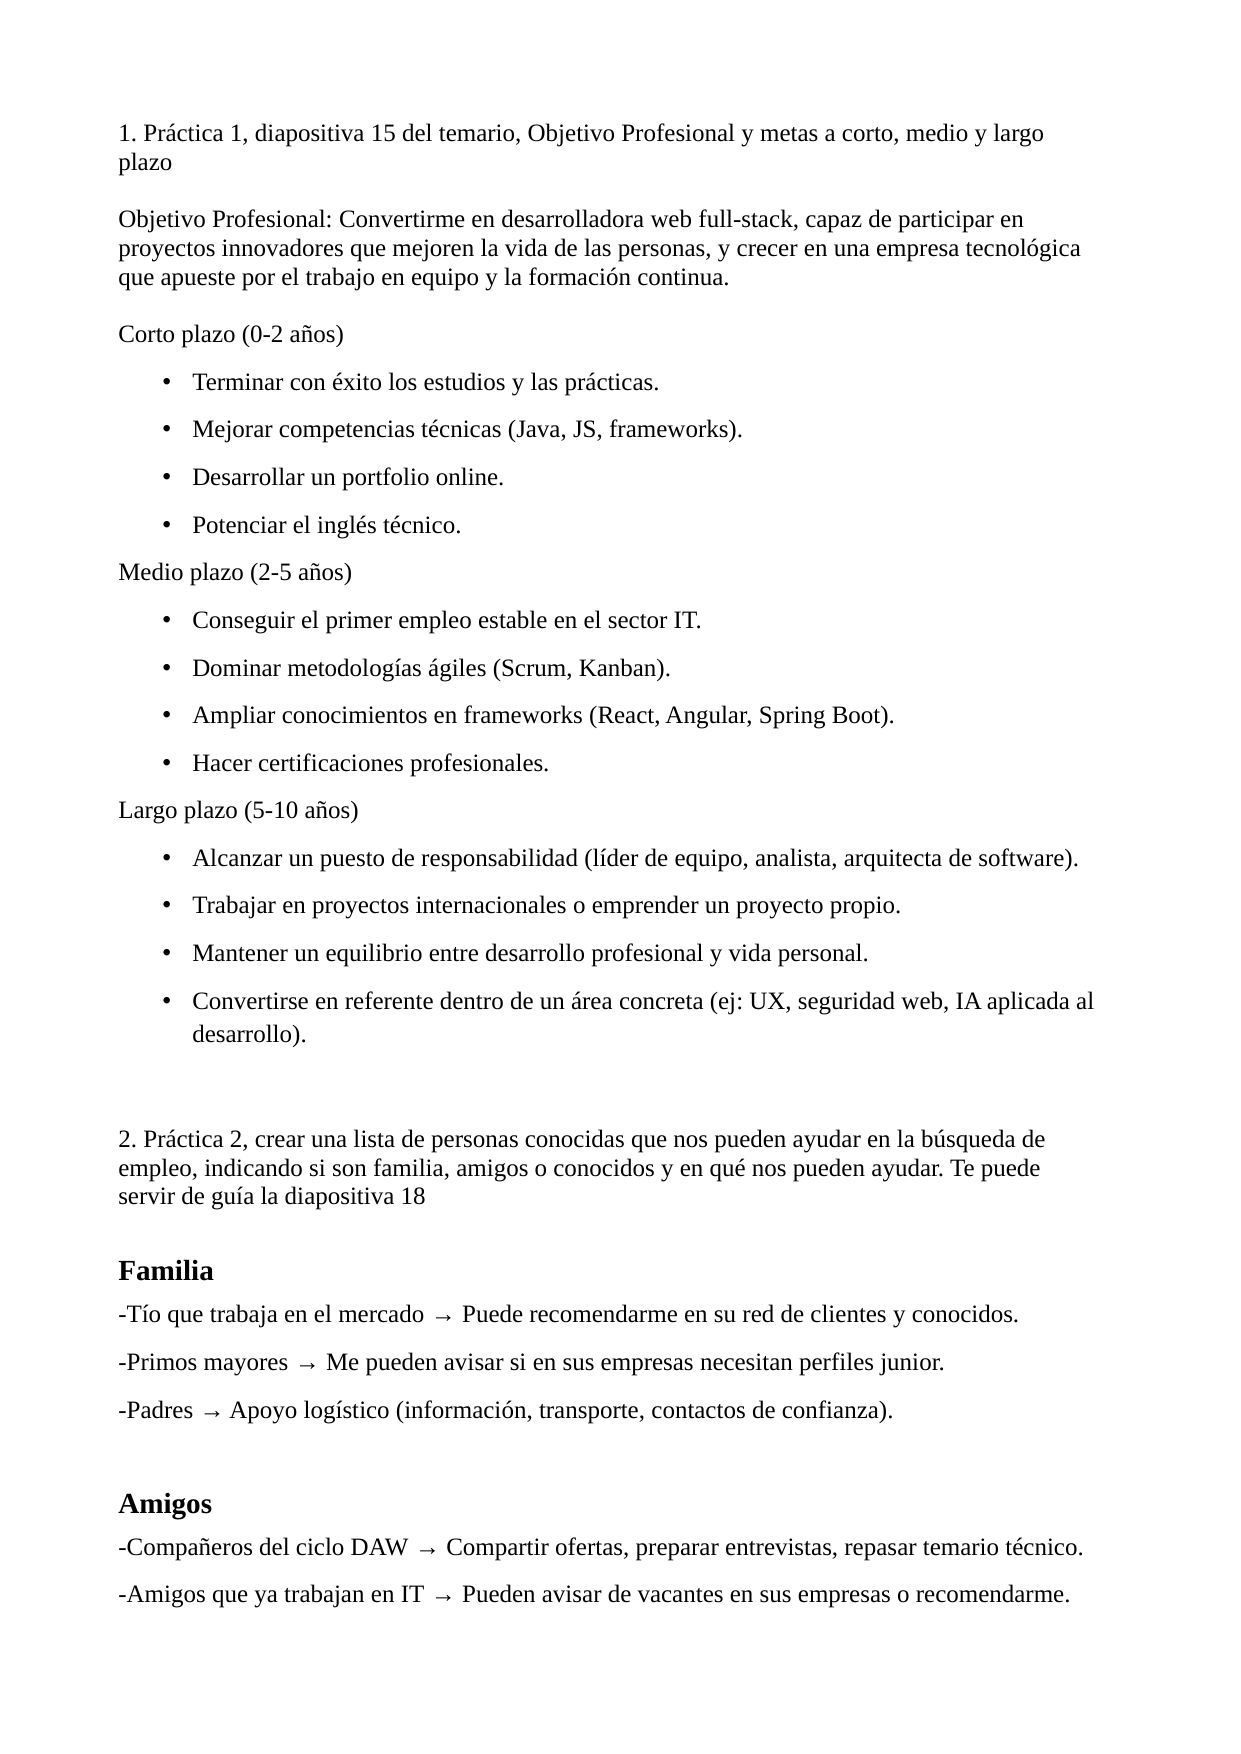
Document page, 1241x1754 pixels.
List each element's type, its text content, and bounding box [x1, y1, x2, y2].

text Largo plazo (5-10 años) [118, 795, 1122, 824]
list Trabajar en proyectos internacionales o emprender un proyecto propio. [162, 891, 1122, 919]
text 2. Práctica 2, crear una lista de personas conocidas que nos pueden ayudar en la búsqueda de [118, 1124, 1122, 1153]
text empleo, indicando si son familia, amigos o conocidos y en qué nos pueden ayudar. Te puede [118, 1153, 1122, 1181]
text Objetivo Profesional: Convertirme en desarrolladora web full-stack, capaz de participar en proyectos innovadores que mejoren la vida de las personas, y crecer en una empresa tecnológica que apueste por el trabajo en equipo y la formación continua. [118, 204, 1122, 291]
list Terminar con éxito los estudios y las prácticas. [162, 367, 1122, 396]
list Desarrollar un portfolio online. [162, 462, 1122, 491]
text -Tío que trabaja en el mercado → Puede recomendarme en su red de clientes y conocidos. [118, 1299, 1122, 1328]
list Alcanzar un puesto de responsabilidad (líder de equipo, analista, arquitecta de software). [162, 843, 1122, 872]
subtitle Familia [118, 1253, 1122, 1287]
text -Primos mayores → Me pueden avisar si en sus empresas necesitan perfiles junior. [118, 1347, 1122, 1376]
text -Compañeros del ciclo DAW → Compartir ofertas, preparar entrevistas, repasar temario técnico. [118, 1532, 1122, 1561]
text Medio plazo (2-5 años) [118, 557, 1122, 586]
list Convertirse en referente dentro de un área concreta (ej: UX, seguridad web, IA aplicada al desarrollo). [162, 986, 1122, 1048]
list Potenciar el inglés técnico. [162, 510, 1122, 538]
text -Padres → Apoyo logístico (información, transporte, contactos de confianza). [118, 1395, 1122, 1423]
list Conseguir el primer empleo estable en el sector IT. [162, 605, 1122, 634]
subtitle Amigos [118, 1486, 1122, 1519]
text plazo [118, 147, 1122, 176]
list Mantener un equilibrio entre desarrollo profesional y vida personal. [162, 938, 1122, 967]
text 1. Práctica 1, diapositiva 15 del temario, Objetivo Profesional y metas a corto, medio y largo [118, 118, 1122, 147]
list Dominar metodologías ágiles (Scrum, Kanban). [162, 653, 1122, 681]
text Corto plazo (0-2 años) [118, 319, 1122, 348]
list Hacer certificaciones profesionales. [162, 748, 1122, 777]
list Mejorar competencias técnicas (Java, JS, frameworks). [162, 414, 1122, 443]
text -Amigos que ya trabajan en IT → Pueden avisar de vacantes en sus empresas o recomendarme. [118, 1579, 1122, 1608]
text servir de guía la diapositiva 18 [118, 1181, 1122, 1210]
list Ampliar conocimientos en frameworks (React, Angular, Spring Boot). [162, 700, 1122, 729]
